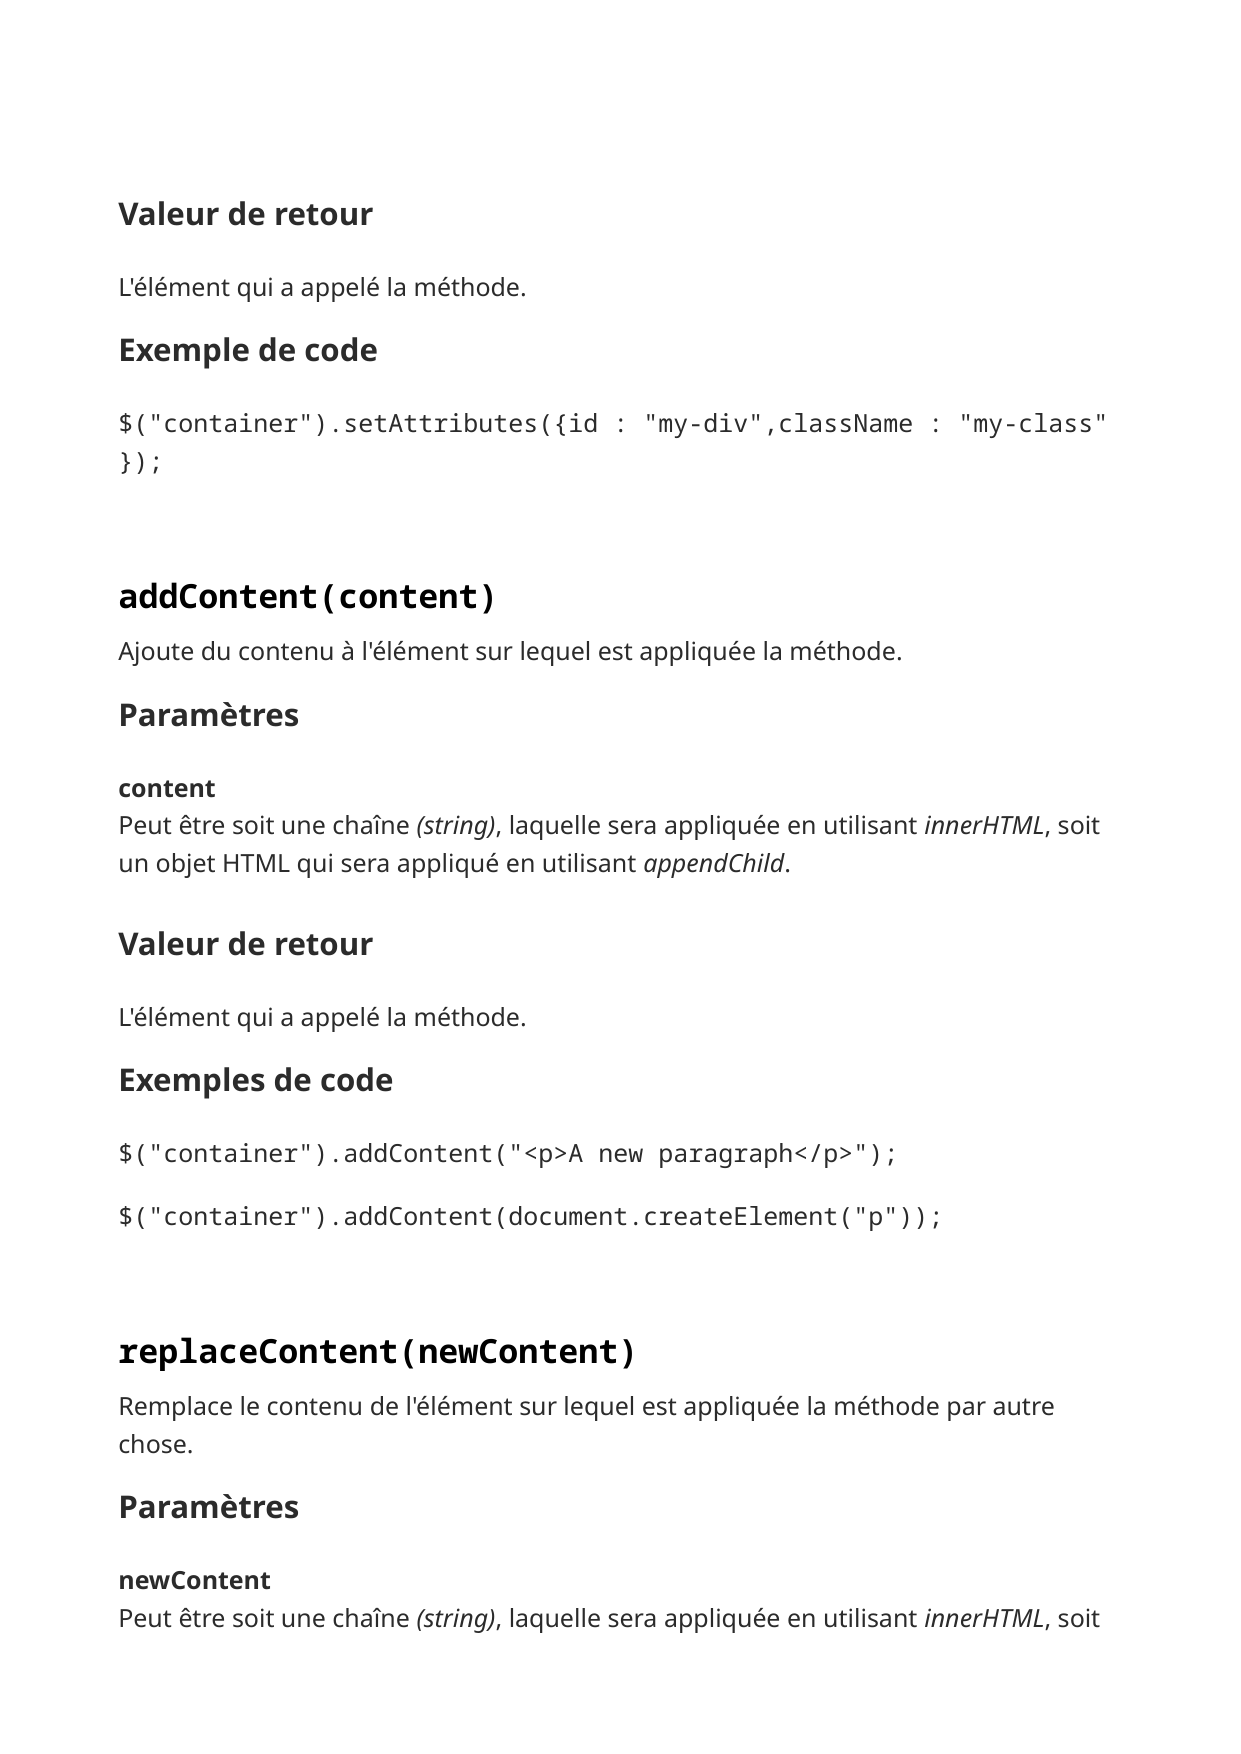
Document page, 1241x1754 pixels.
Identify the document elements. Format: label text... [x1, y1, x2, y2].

subtitle replaceContent(newContent) [118, 1282, 1122, 1373]
text Peut être soit une chaîne (string), laquelle sera appliquée en utilisant innerHTML, soit [118, 1597, 1122, 1634]
text L'élément qui a appelé la méthode. [118, 266, 1122, 303]
text Peut être soit une chaîne (string), laquelle sera appliquée en utilisant innerHTML, soit un objet HTML qui sera appliqué en utilisant appendChild. [118, 804, 1122, 879]
text Remplace le contenu de l'élément sur lequel est appliquée la méthode par autre chose. [118, 1386, 1122, 1461]
text Exemples de code [118, 1058, 1122, 1101]
text Exemple de code [118, 328, 1122, 371]
text newContent [118, 1559, 1122, 1597]
text Valeur de retour [118, 879, 1122, 964]
text $("container").setAttributes({ id : "my-div", className : "my-class" }); [118, 402, 1122, 477]
text content [118, 767, 1122, 804]
text $("container").addContent(document.createElement("p")); [118, 1195, 1122, 1232]
text Paramètres [118, 1486, 1122, 1528]
text $("container").addContent("<p>A new paragraph</p>"); [118, 1132, 1122, 1170]
text Ajoute du contenu à l'élément sur lequel est appliquée la méthode. [118, 631, 1122, 668]
text Paramètres [118, 693, 1122, 736]
text L'élément qui a appelé la méthode. [118, 996, 1122, 1033]
text Valeur de retour [118, 192, 1122, 234]
subtitle addContent(content) [118, 527, 1122, 618]
